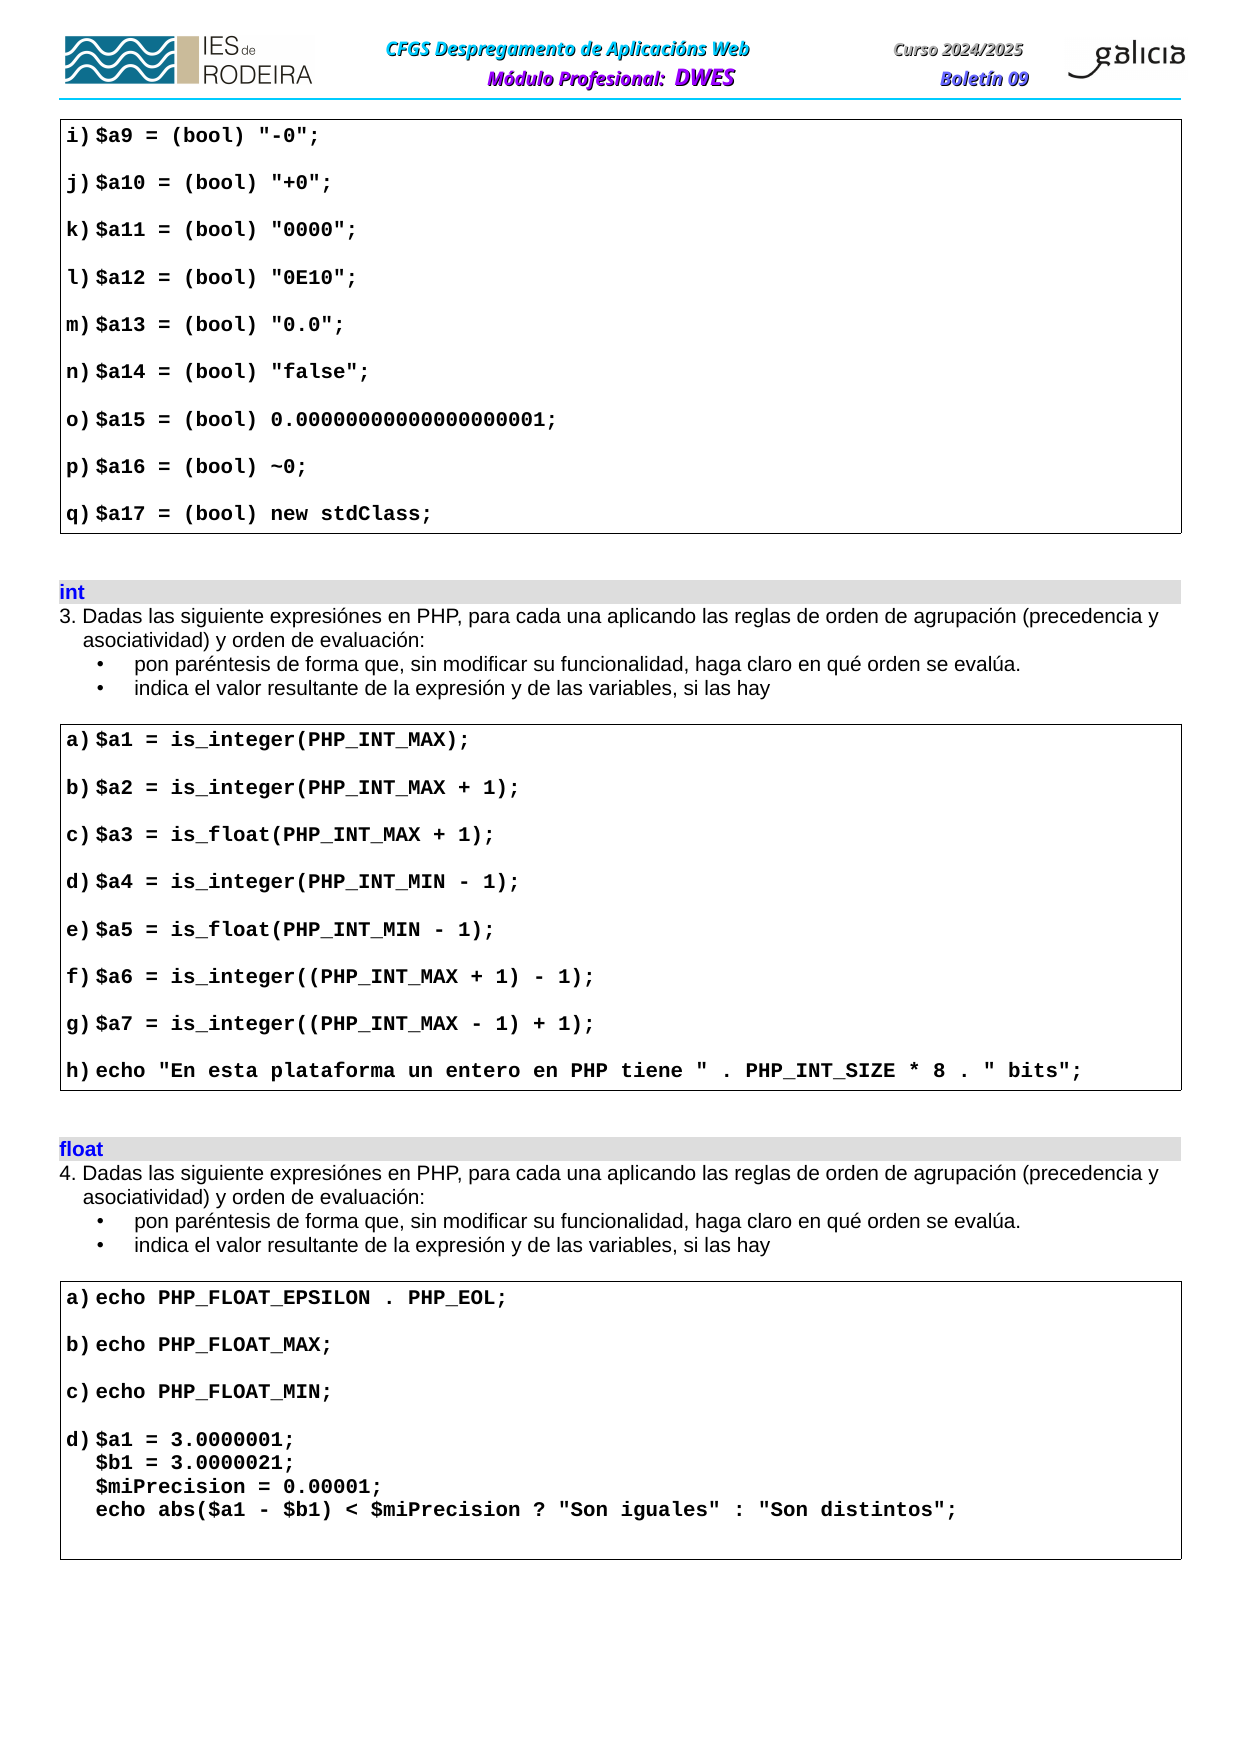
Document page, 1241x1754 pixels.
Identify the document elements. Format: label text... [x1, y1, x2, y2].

list indica el valor resultante de la expresión y de las variables, si las hay [97, 676, 1181, 700]
text 4. Dadas las siguiente expresiónes en PHP, para cada una aplicando las reglas de orden de agrupación (precedencia y asociatividad) y orden de evaluación: [59, 1161, 1181, 1209]
list pon paréntesis de forma que, sin modificar su funcionalidad, haga claro en qué orden se evalúa. [97, 652, 1181, 676]
list pon paréntesis de forma que, sin modificar su funcionalidad, haga claro en qué orden se evalúa. [97, 1209, 1181, 1233]
table_header $a1 = true + true + true; $a2 = 3 * true; $a3 = (bool) 0; $a3 = (bool) -0; $a3 = (bool) +0; $a3 = (bool) 0.0; $a3 = (bool) NAN; $a4 = true / false; $a5; $b5a = $a5 == false; $b5b = $a5 == true; $a6 = (bool) []; $a7 = (bool) ""; $a8 = (bool) "0"; $a9 = (bool) "-0"; $a10 = (bool) "+0"; $a11 = (bool) "0000"; $a12 = (bool) "0E10"; $a13 = (bool) "0.0"; $a14 = (bool) "false"; $a15 = (bool) 0.00000000000000000001; $a16 = (bool) ~0; $a17 = (bool) new stdClass; [61, 120, 1181, 532]
list indica el valor resultante de la expresión y de las variables, si las hay [97, 1233, 1181, 1257]
text float [59, 1137, 1181, 1161]
picture [1069, 37, 1190, 82]
text int [59, 580, 1181, 604]
text 3. Dadas las siguiente expresiónes en PHP, para cada una aplicando las reglas de orden de agrupación (precedencia y asociatividad) y orden de evaluación: [59, 604, 1181, 652]
table_header echo PHP_FLOAT_EPSILON . PHP_EOL; echo PHP_FLOAT_MAX; echo PHP_FLOAT_MIN; $a1 = 3.0000001; $b1 = 3.0000021; $miPrecision = 0.00001; echo abs($a1 - $b1) < $miPrecision ? "Son iguales" : "Son distintos"; [61, 1282, 1181, 1558]
table_header $a1 = is_integer(PHP_INT_MAX); $a2 = is_integer(PHP_INT_MAX + 1); $a3 = is_float(PHP_INT_MAX + 1); $a4 = is_integer(PHP_INT_MIN - 1); $a5 = is_float(PHP_INT_MIN - 1); $a6 = is_integer((PHP_INT_MAX + 1) - 1); $a7 = is_integer((PHP_INT_MAX - 1) + 1); echo "En esta plataforma un entero en PHP tiene " . PHP_INT_SIZE * 8 . " bits"; [61, 725, 1181, 1090]
picture [64, 35, 315, 85]
